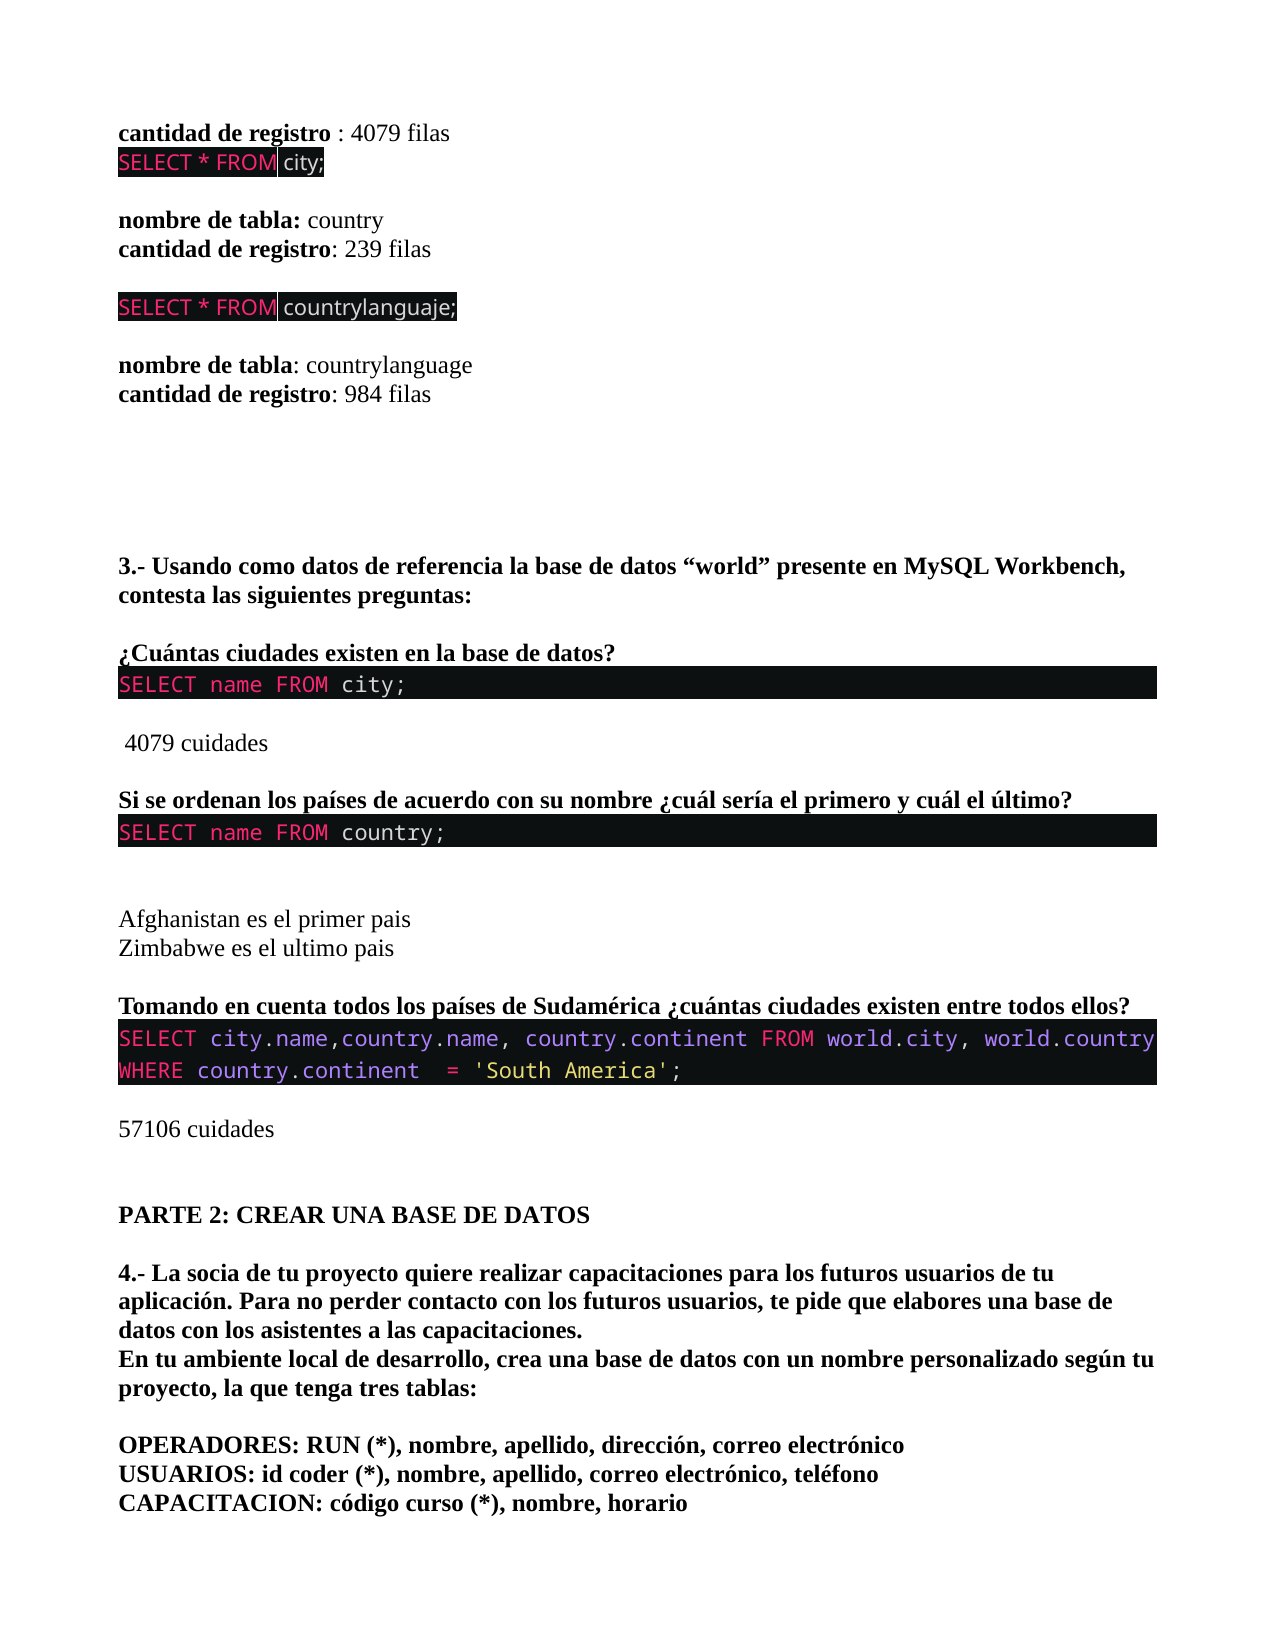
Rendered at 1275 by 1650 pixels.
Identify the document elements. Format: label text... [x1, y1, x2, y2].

text cantidad de registro: 984 filas [118, 379, 1157, 408]
text SELECT * FROM city; [118, 147, 1157, 177]
text CAPACITACION: código curso (*), nombre, horario [118, 1488, 1157, 1516]
text 3.- Usando como datos de referencia la base de datos “world” presente en MySQL Workbench, contesta las siguientes preguntas: [118, 551, 1157, 609]
text 4079 cuidades [118, 728, 1157, 757]
text USUARIOS: id coder (*), nombre, apellido, correo electrónico, teléfono [118, 1459, 1157, 1488]
text PARTE 2: CREAR UNA BASE DE DATOS [118, 1200, 1157, 1229]
text Si se ordenan los países de acuerdo con su nombre ¿cuál sería el primero y cuál el último? [118, 786, 1157, 814]
text 4.- La socia de tu proyecto quiere realizar capacitaciones para los futuros usuarios de tu aplicación. Para no perder contacto con los futuros usuarios, te pide que elabores una base de datos con los asistentes a las capacitaciones. [118, 1258, 1157, 1344]
text SELECT city.name,country.name, country.continent FROM world.city, world.country WHERE country.continent = 'South America'; [118, 1019, 1157, 1085]
text cantidad de registro: 239 filas [118, 234, 1157, 263]
text SELECT name FROM country; [118, 814, 1157, 847]
text Zimbabwe es el ultimo pais [118, 933, 1157, 962]
text Afghanistan es el primer pais [118, 904, 1157, 933]
text SELECT * FROM countrylanguaje; [118, 292, 1157, 321]
text OPERADORES: RUN (*), nombre, apellido, dirección, correo electrónico [118, 1430, 1157, 1459]
text En tu ambiente local de desarrollo, crea una base de datos con un nombre personalizado según tu proyecto, la que tenga tres tablas: [118, 1344, 1157, 1401]
text ¿Cuántas ciudades existen en la base de datos? [118, 638, 1157, 666]
text 57106 cuidades [118, 1114, 1157, 1143]
text SELECT name FROM city; [118, 666, 1157, 699]
text nombre de tabla: countrylanguage [118, 350, 1157, 379]
text cantidad de registro : 4079 filas [118, 118, 1157, 147]
text Tomando en cuenta todos los países de Sudamérica ¿cuántas ciudades existen entre todos ellos? [118, 991, 1157, 1019]
text nombre de tabla: country [118, 205, 1157, 234]
